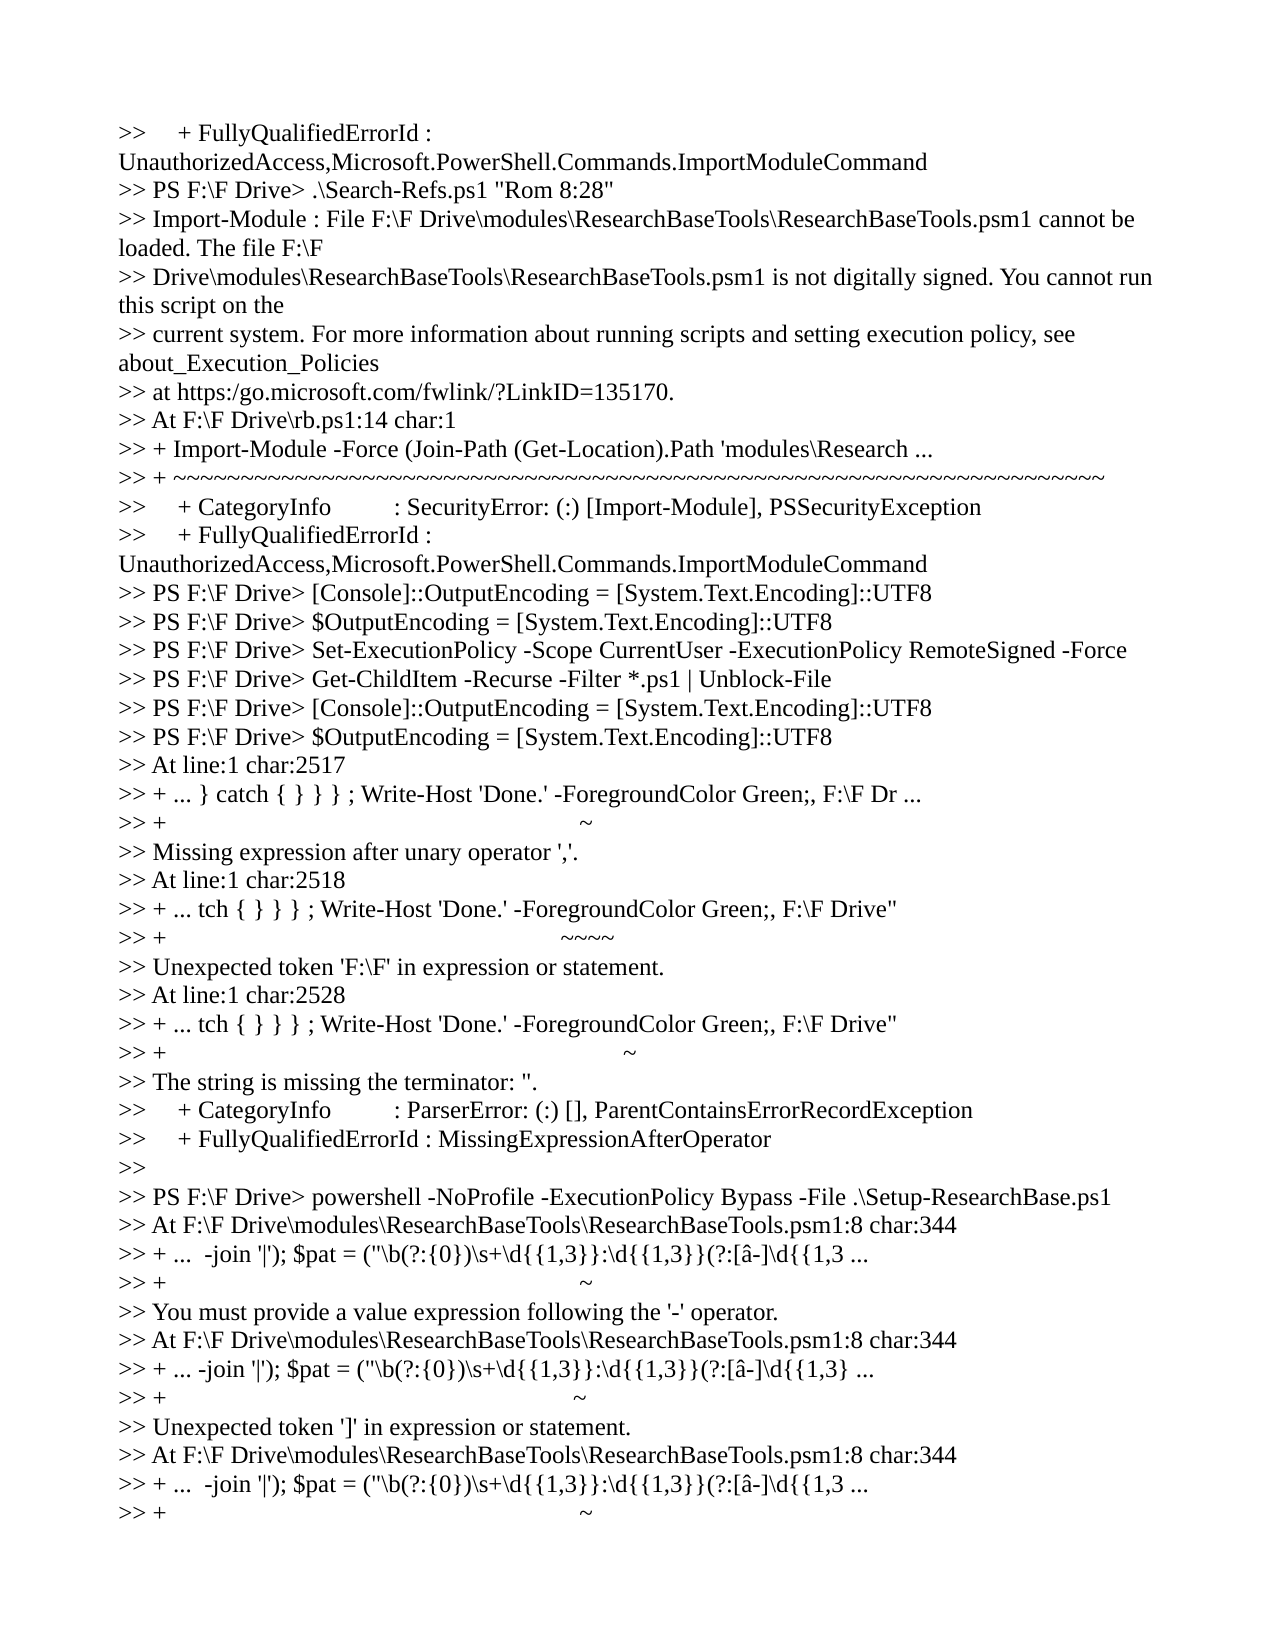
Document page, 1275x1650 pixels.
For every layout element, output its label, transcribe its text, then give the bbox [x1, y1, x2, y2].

text >> at https:/go.microsoft.com/fwlink/?LinkID=135170. [118, 377, 1157, 406]
text >> + ~ [118, 1498, 1157, 1527]
text >> PS F:\F Drive> powershell -NoProfile -ExecutionPolicy Bypass -File .\Setup-ResearchBase.ps1 [118, 1182, 1157, 1211]
text >> PS F:\F Drive> Get-ChildItem -Recurse -Filter *.ps1 | Unblock-File [118, 664, 1157, 693]
text >> + ~ [118, 808, 1157, 837]
text >> + ~ [118, 1383, 1157, 1412]
text >> At F:\F Drive\rb.ps1:14 char:1 [118, 406, 1157, 434]
text >> At F:\F Drive\modules\ResearchBaseTools\ResearchBaseTools.psm1:8 char:344 [118, 1441, 1157, 1469]
text >> + ... } catch { } } } ; Write-Host 'Done.' -ForegroundColor Green;, F:\F Dr ... [118, 779, 1157, 808]
text >> Import-Module : File F:\F Drive\modules\ResearchBaseTools\ResearchBaseTools.psm1 cannot be loaded. The file F:\F [118, 204, 1157, 262]
text >> + FullyQualifiedErrorId : UnauthorizedAccess,Microsoft.PowerShell.Commands.ImportModuleCommand [118, 521, 1157, 578]
text >> At line:1 char:2528 [118, 981, 1157, 1009]
text >> PS F:\F Drive> [Console]::OutputEncoding = [System.Text.Encoding]::UTF8 [118, 693, 1157, 722]
text >> + FullyQualifiedErrorId : UnauthorizedAccess,Microsoft.PowerShell.Commands.ImportModuleCommand [118, 118, 1157, 176]
text >> At line:1 char:2518 [118, 866, 1157, 894]
text >> At line:1 char:2517 [118, 751, 1157, 779]
text >> You must provide a value expression following the '-' operator. [118, 1297, 1157, 1326]
text >> + CategoryInfo : ParserError: (:) [], ParentContainsErrorRecordException [118, 1096, 1157, 1124]
text >> PS F:\F Drive> $OutputEncoding = [System.Text.Encoding]::UTF8 [118, 722, 1157, 751]
text >> + ... tch { } } } ; Write-Host 'Done.' -ForegroundColor Green;, F:\F Drive" [118, 894, 1157, 923]
text >> + ~ [118, 1268, 1157, 1297]
text >> Unexpected token 'F:\F' in expression or statement. [118, 952, 1157, 981]
text >> Drive\modules\ResearchBaseTools\ResearchBaseTools.psm1 is not digitally signed. You cannot run this script on the [118, 262, 1157, 319]
text >> + ~~~~ [118, 923, 1157, 952]
text >> PS F:\F Drive> $OutputEncoding = [System.Text.Encoding]::UTF8 [118, 607, 1157, 636]
text >> + ... tch { } } } ; Write-Host 'Done.' -ForegroundColor Green;, F:\F Drive" [118, 1009, 1157, 1038]
text >> + ... -join '|'); $pat = ("\b(?:{0})\s+\d{{1,3}}:\d{{1,3}}(?:[â-]\d{{1,3} ... [118, 1354, 1157, 1383]
text >> [118, 1153, 1157, 1182]
text >> Unexpected token ']' in expression or statement. [118, 1412, 1157, 1441]
text >> + Import-Module -Force (Join-Path (Get-Location).Path 'modules\Research ... [118, 434, 1157, 463]
text >> PS F:\F Drive> .\Search-Refs.ps1 "Rom 8:28" [118, 176, 1157, 204]
text >> + FullyQualifiedErrorId : MissingExpressionAfterOperator [118, 1124, 1157, 1153]
text >> + ... -join '|'); $pat = ("\b(?:{0})\s+\d{{1,3}}:\d{{1,3}}(?:[â-]\d{{1,3 ... [118, 1469, 1157, 1498]
text >> Missing expression after unary operator ','. [118, 837, 1157, 866]
text >> + CategoryInfo : SecurityError: (:) [Import-Module], PSSecurityException [118, 492, 1157, 521]
text >> PS F:\F Drive> [Console]::OutputEncoding = [System.Text.Encoding]::UTF8 [118, 578, 1157, 607]
text >> + ~~~~~~~~~~~~~~~~~~~~~~~~~~~~~~~~~~~~~~~~~~~~~~~~~~~~~~~~~~~~~~~~~~~~~ [118, 463, 1157, 492]
text >> PS F:\F Drive> Set-ExecutionPolicy -Scope CurrentUser -ExecutionPolicy RemoteSigned -Force [118, 636, 1157, 664]
text >> + ~ [118, 1038, 1157, 1067]
text >> current system. For more information about running scripts and setting execution policy, see about_Execution_Policies [118, 319, 1157, 377]
text >> The string is missing the terminator: ". [118, 1067, 1157, 1096]
text >> + ... -join '|'); $pat = ("\b(?:{0})\s+\d{{1,3}}:\d{{1,3}}(?:[â-]\d{{1,3 ... [118, 1239, 1157, 1268]
text >> At F:\F Drive\modules\ResearchBaseTools\ResearchBaseTools.psm1:8 char:344 [118, 1211, 1157, 1239]
text >> At F:\F Drive\modules\ResearchBaseTools\ResearchBaseTools.psm1:8 char:344 [118, 1326, 1157, 1354]
